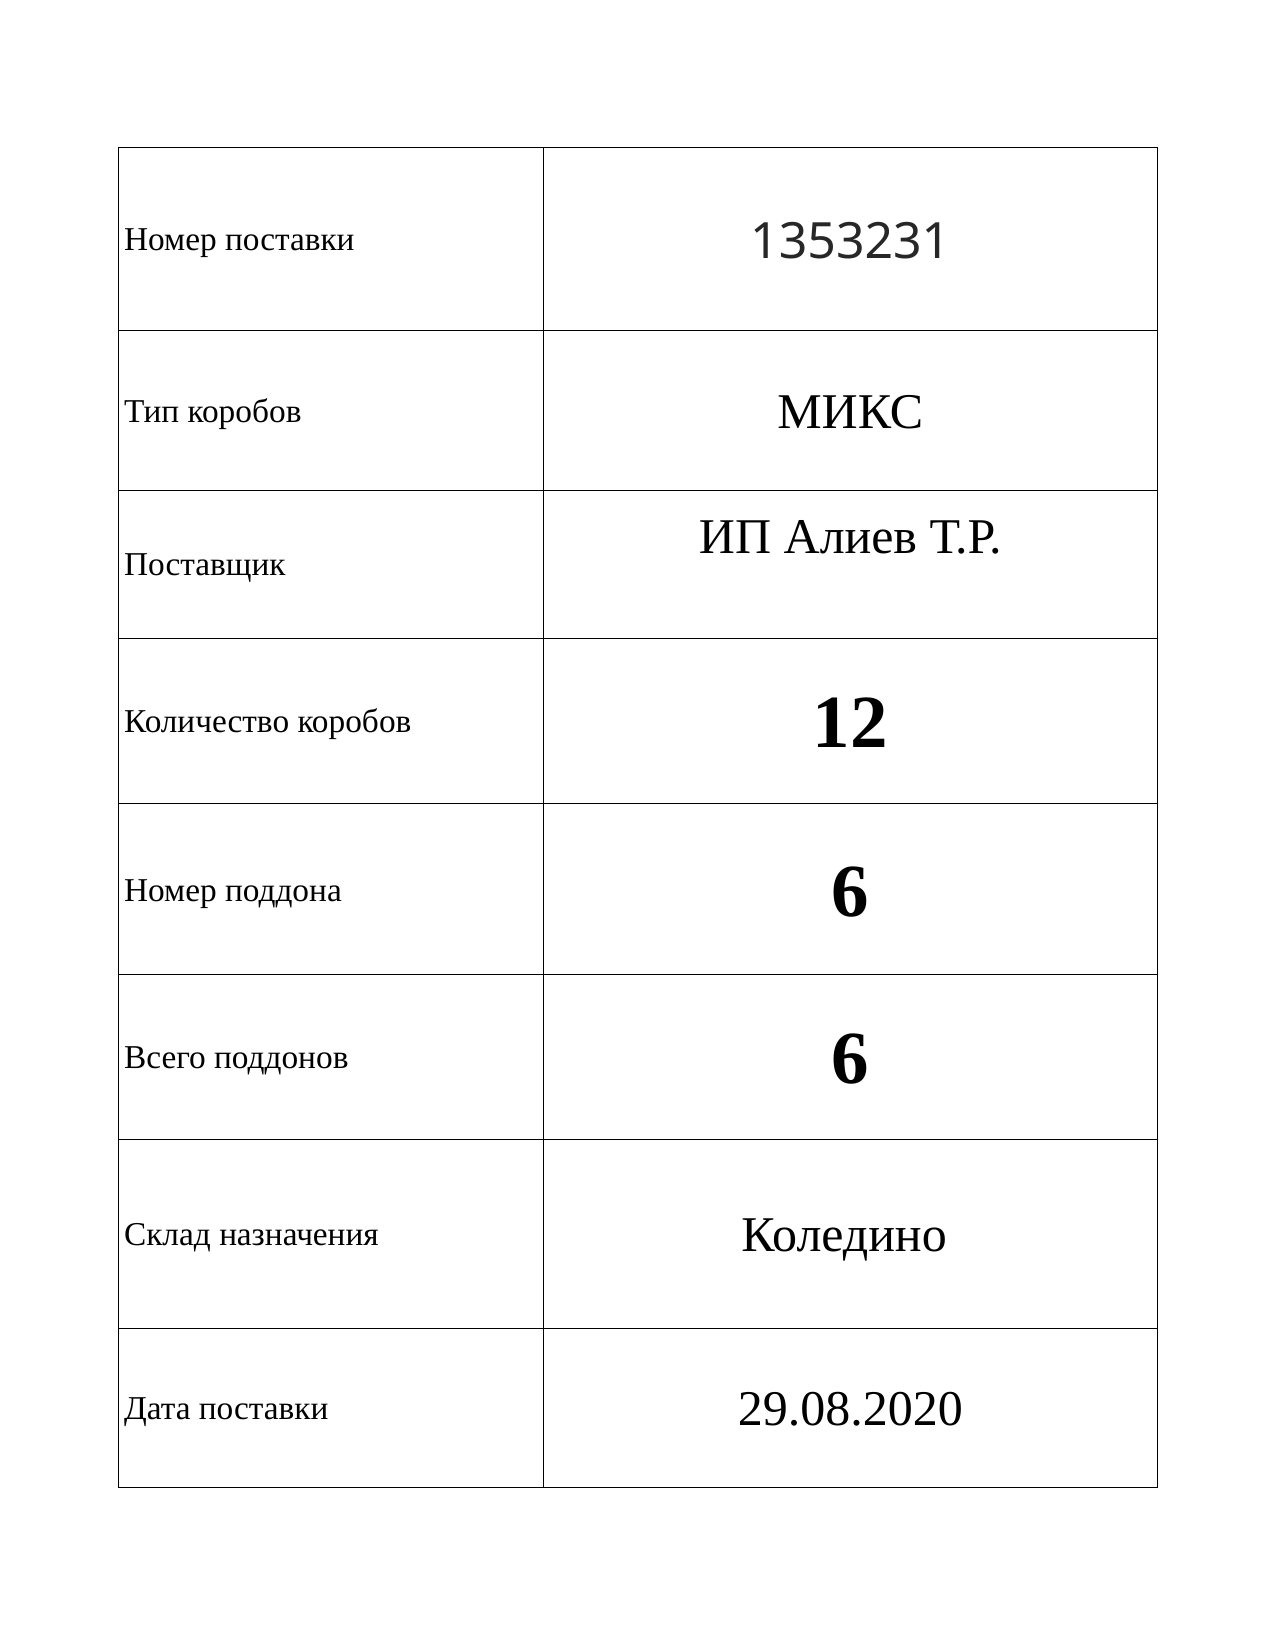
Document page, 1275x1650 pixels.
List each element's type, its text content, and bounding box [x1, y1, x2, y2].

table_cell 6 [544, 804, 1157, 974]
table_header 1353231 [544, 148, 1157, 330]
table_cell Тип коробов [119, 331, 543, 490]
table_cell Всего поддонов [119, 975, 543, 1139]
table_cell 6 [544, 975, 1157, 1139]
table_cell Номер поддона [119, 804, 543, 974]
table_cell Коледино [544, 1140, 1157, 1327]
table_cell Дата поставки [119, 1329, 543, 1487]
table_cell 12 [544, 639, 1157, 803]
table_cell 29.08.2020 [544, 1329, 1157, 1487]
table_cell Поставщик [119, 491, 543, 637]
table_cell Склад назначения [119, 1140, 543, 1327]
table_cell ИП Алиев Т.Р. [544, 491, 1157, 637]
table_cell Количество коробов [119, 639, 543, 803]
table_cell МИКС [544, 331, 1157, 490]
table_header Номер поставки [119, 148, 543, 330]
